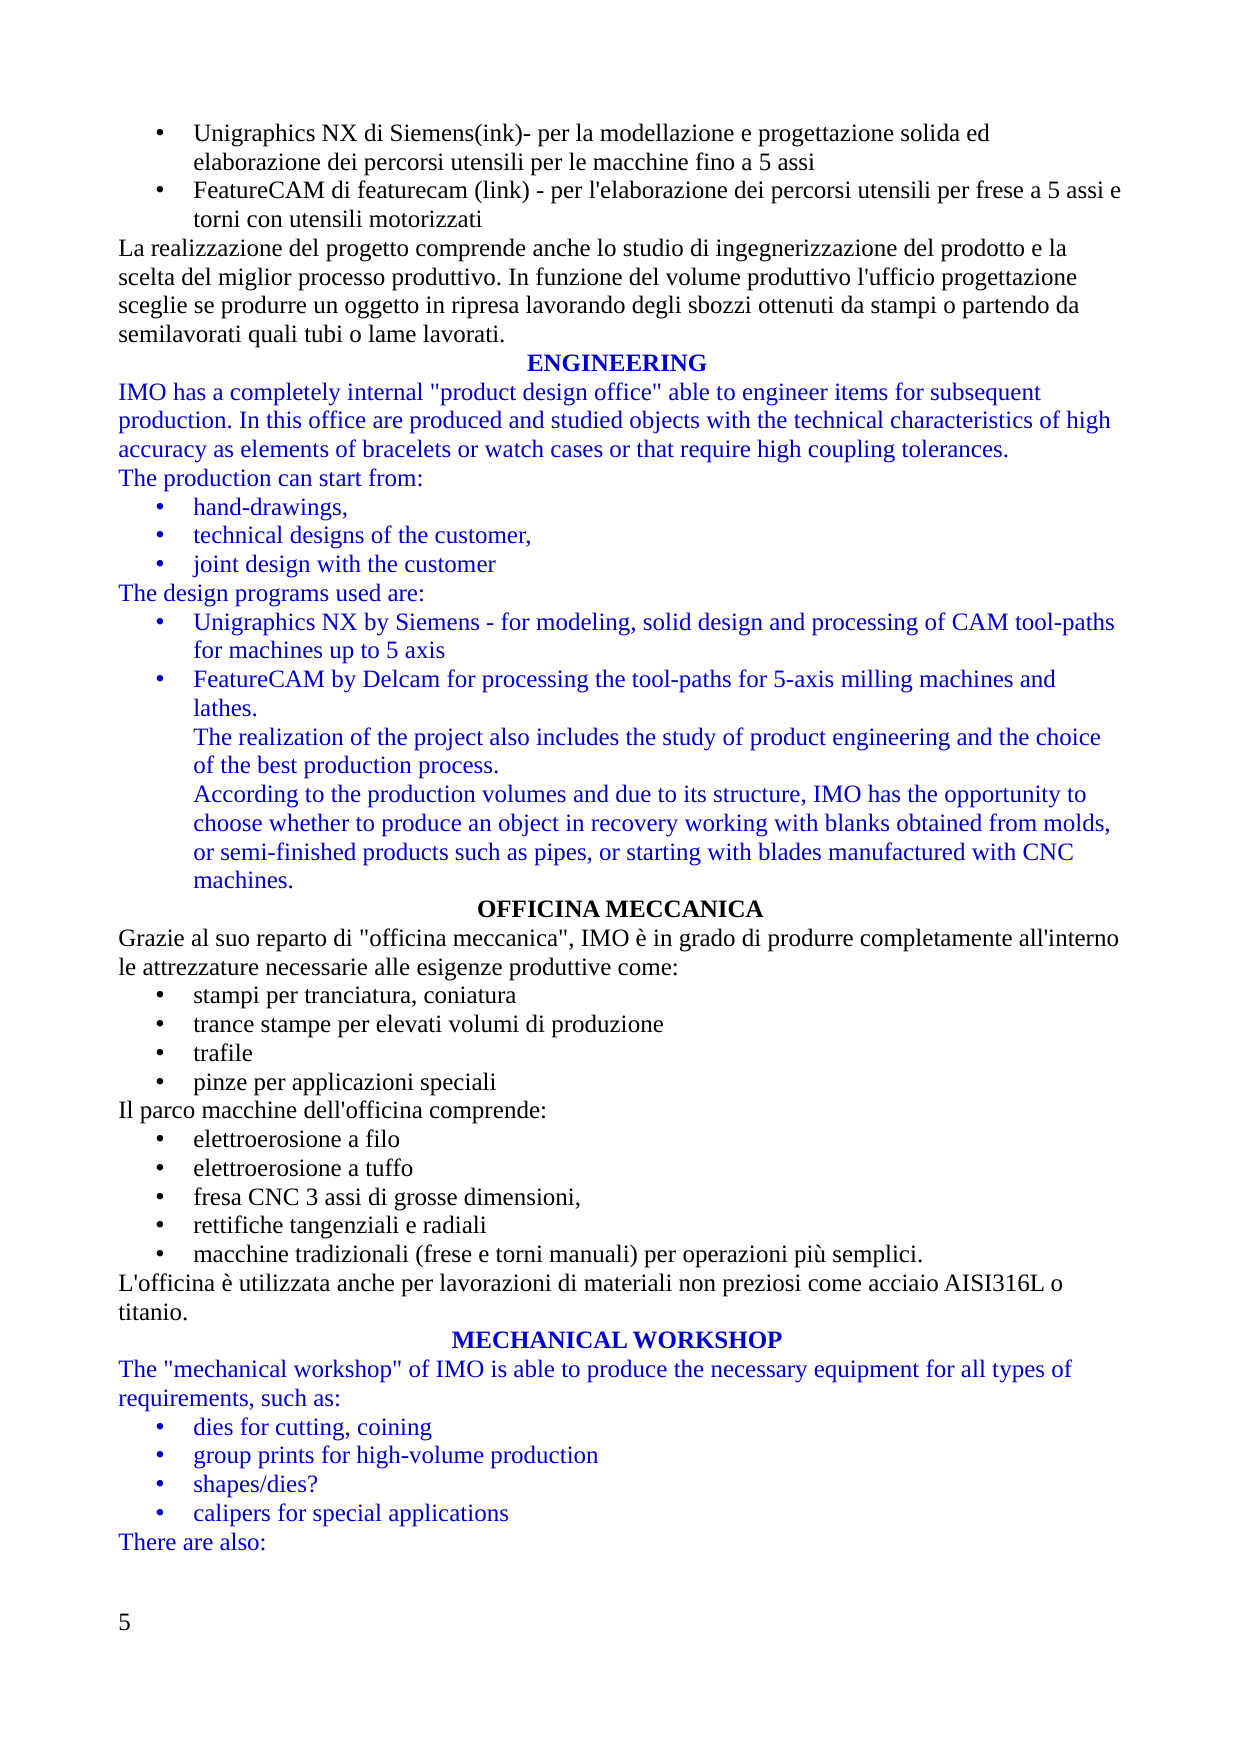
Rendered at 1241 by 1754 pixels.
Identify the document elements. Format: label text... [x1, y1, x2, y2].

list trafile [156, 1038, 1122, 1067]
text La realizzazione del progetto comprende anche lo studio di ingegnerizzazione del prodotto e la scelta del miglior processo produttivo. In funzione del volume produttivo l'ufficio progettazione sceglie se produrre un oggetto in ripresa lavorando degli sbozzi ottenuti da stampi o partendo da semilavorati quali tubi o lame lavorati. [118, 233, 1122, 348]
text Il parco macchine dell'officina comprende: [118, 1096, 1122, 1124]
list joint design with the customer [156, 549, 1122, 578]
list technical designs of the customer, [156, 521, 1122, 549]
list trance stampe per elevati volumi di produzione [156, 1009, 1122, 1038]
text The production can start from: [118, 463, 1122, 492]
list FeatureCAM di featurecam (link) - per l'elaborazione dei percorsi utensili per frese a 5 assi e torni con utensili motorizzati [156, 176, 1122, 233]
text Grazie al suo reparto di "officina meccanica", IMO è in grado di produrre completamente all'interno le attrezzature necessarie alle esigenze produttive come: [118, 923, 1122, 981]
list FeatureCAM by Delcam for processing the tool-paths for 5-axis milling machines and lathes. The realization of the project also includes the study of product engineering and the choice of the best production process. According to the production volumes and due to its structure, IMO has the opportunity to choose whether to produce an object in recovery working with blanks obtained from molds, or semi-finished products such as pipes, or starting with blades manufactured with CNC machines. [156, 664, 1122, 894]
list rettifiche tangenziali e radiali [156, 1211, 1122, 1239]
text MECHANICAL WORKSHOP [118, 1326, 1122, 1354]
list elettroerosione a filo [156, 1124, 1122, 1153]
list macchine tradizionali (frese e torni manuali) per operazioni più semplici. [156, 1239, 1122, 1268]
list fresa CNC 3 assi di grosse dimensioni, [156, 1182, 1122, 1211]
text The design programs used are: [118, 578, 1122, 607]
list group prints for high-volume production [156, 1441, 1122, 1469]
list calipers for special applications [156, 1498, 1122, 1527]
text ENGINEERING [118, 348, 1122, 377]
list Unigraphics NX di Siemens(ink)- per la modellazione e progettazione solida ed elaborazione dei percorsi utensili per le macchine fino a 5 assi [156, 118, 1122, 176]
list elettroerosione a tuffo [156, 1153, 1122, 1182]
text There are also: [118, 1527, 1122, 1556]
text The "mechanical workshop" of IMO is able to produce the necessary equipment for all types of requirements, such as: [118, 1354, 1122, 1412]
list stampi per tranciatura, coniatura [156, 981, 1122, 1009]
text IMO has a completely internal "product design office" able to engineer items for subsequent production. In this office are produced and studied objects with the technical characteristics of high accuracy as elements of bracelets or watch cases or that require high coupling tolerances. [118, 377, 1122, 463]
text L'officina è utilizzata anche per lavorazioni di materiali non preziosi come acciaio AISI316L o titanio. [118, 1268, 1122, 1326]
list hand-drawings, [156, 492, 1122, 521]
list pinze per applicazioni speciali [156, 1067, 1122, 1096]
list shapes/dies? [156, 1469, 1122, 1498]
list Unigraphics NX by Siemens - for modeling, solid design and processing of CAM tool-paths for machines up to 5 axis [156, 607, 1122, 664]
text OFFICINA MECCANICA [118, 894, 1122, 923]
list dies for cutting, coining [156, 1412, 1122, 1441]
